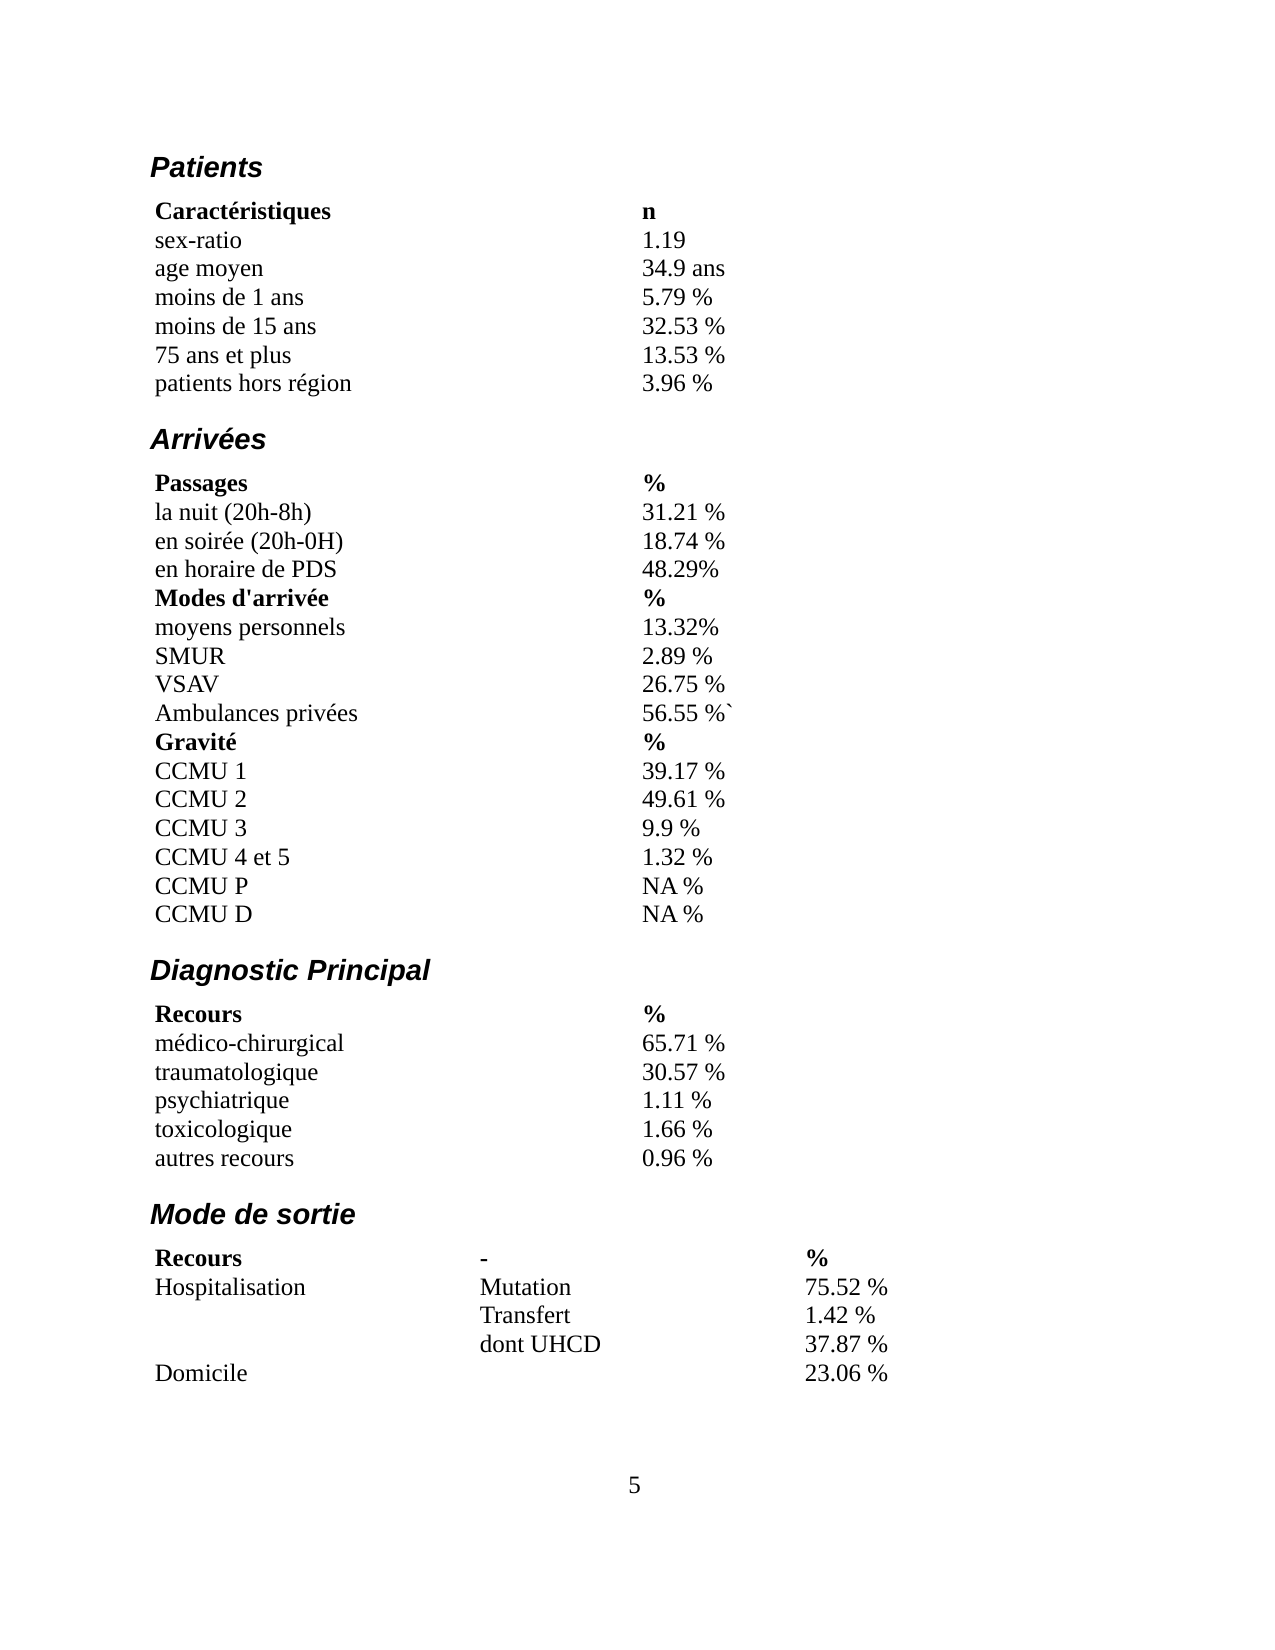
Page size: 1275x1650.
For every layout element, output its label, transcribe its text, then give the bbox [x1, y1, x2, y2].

table_cell Transfert [475, 1300, 800, 1329]
table_cell en soirée (20h-0H) [150, 526, 637, 554]
table_cell 3.96 % [638, 369, 1125, 397]
table_cell CCMU 2 [150, 785, 637, 813]
table_cell 65.71 % [638, 1028, 1125, 1057]
table_cell CCMU 1 [150, 756, 637, 784]
table_cell Mutation [475, 1272, 800, 1300]
table_cell psychiatrique [150, 1086, 637, 1114]
table_cell 1.11 % [638, 1086, 1125, 1114]
table_cell moins de 1 ans [150, 282, 637, 311]
table_cell Ambulances privées [150, 698, 637, 727]
table_cell 30.57 % [638, 1057, 1125, 1086]
table_cell 13.32% [638, 612, 1125, 641]
table_header Recours [150, 999, 637, 1028]
table_cell 39.17 % [638, 756, 1125, 784]
table_header Passages [150, 468, 637, 497]
table_cell 37.87 % [800, 1329, 1125, 1358]
table_cell 5.79 % [638, 282, 1125, 311]
table_cell 26.75 % [638, 670, 1125, 698]
table_cell SMUR [150, 641, 637, 669]
table_cell 18.74 % [638, 526, 1125, 554]
table_cell 1.42 % [800, 1300, 1125, 1329]
table_header % [638, 583, 1125, 612]
table_cell Domicile [150, 1358, 475, 1387]
table_cell [150, 1329, 475, 1358]
table_cell patients hors région [150, 369, 637, 397]
table_header Caractéristiques [150, 196, 637, 225]
table_cell CCMU 3 [150, 813, 637, 842]
table_cell traumatologique [150, 1057, 637, 1086]
subtitle Mode de sortie [150, 1197, 1125, 1230]
table_cell [150, 1300, 475, 1329]
table_header % [638, 727, 1125, 756]
table_cell age moyen [150, 254, 637, 282]
table_cell VSAV [150, 670, 637, 698]
table_header Gravité [150, 727, 637, 756]
table_cell autres recours [150, 1143, 637, 1172]
table_cell 56.55 %` [638, 698, 1125, 727]
table_cell 31.21 % [638, 497, 1125, 526]
subtitle Patients [150, 150, 1125, 183]
table_cell Hospitalisation [150, 1272, 475, 1300]
table_cell NA % [638, 900, 1125, 928]
table_cell dont UHCD [475, 1329, 800, 1358]
table_header % [638, 999, 1125, 1028]
table_header Recours [150, 1243, 475, 1272]
table_cell 1.32 % [638, 842, 1125, 871]
table_cell 1.19 [638, 225, 1125, 253]
table_cell 75 ans et plus [150, 340, 637, 368]
table_header - [475, 1243, 800, 1272]
table_cell moyens personnels [150, 612, 637, 641]
table_cell 9.9 % [638, 813, 1125, 842]
table_cell 23.06 % [800, 1358, 1125, 1387]
table_cell NA % [638, 871, 1125, 899]
table_header Modes d'arrivée [150, 583, 637, 612]
table_cell CCMU 4 et 5 [150, 842, 637, 871]
table_cell CCMU D [150, 900, 637, 928]
table_cell CCMU P [150, 871, 637, 899]
table_cell 13.53 % [638, 340, 1125, 368]
table_cell [475, 1358, 800, 1387]
table_cell toxicologique [150, 1114, 637, 1143]
table_cell la nuit (20h-8h) [150, 497, 637, 526]
table_cell 34.9 ans [638, 254, 1125, 282]
table_cell moins de 15 ans [150, 311, 637, 340]
subtitle Diagnostic Principal [150, 953, 1125, 987]
table_header % [800, 1243, 1125, 1272]
table_cell sex-ratio [150, 225, 637, 253]
table_cell 2.89 % [638, 641, 1125, 669]
table_cell 0.96 % [638, 1143, 1125, 1172]
table_cell en horaire de PDS [150, 555, 637, 583]
table_cell 48.29% [638, 555, 1125, 583]
table_cell 1.66 % [638, 1114, 1125, 1143]
table_cell 75.52 % [800, 1272, 1125, 1300]
table_header n [638, 196, 1125, 225]
table_cell 49.61 % [638, 785, 1125, 813]
table_header % [638, 468, 1125, 497]
table_cell médico-chirurgical [150, 1028, 637, 1057]
table_cell 32.53 % [638, 311, 1125, 340]
subtitle Arrivées [150, 422, 1125, 456]
